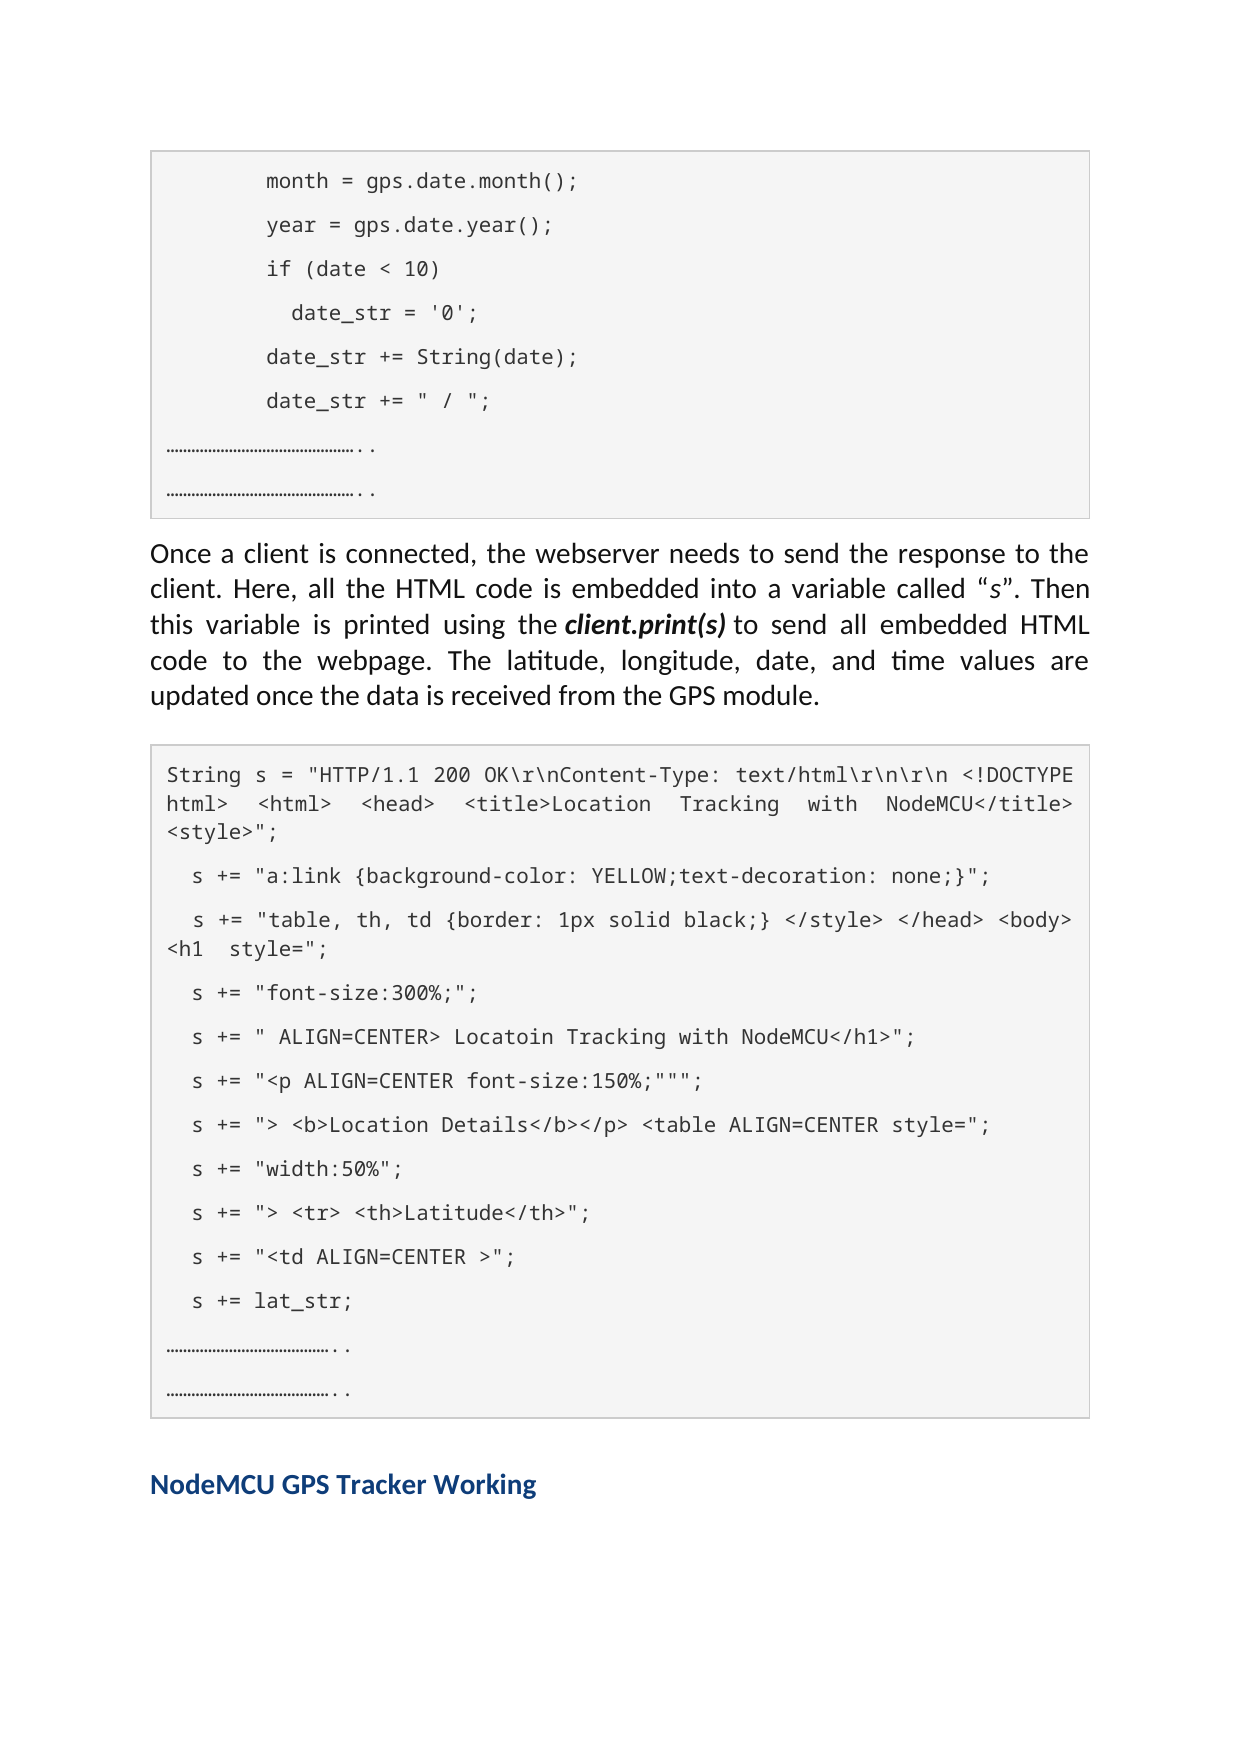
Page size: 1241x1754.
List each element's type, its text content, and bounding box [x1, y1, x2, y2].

text s += "font-size:300%;"; [152, 962, 1089, 1006]
text month = gps.date.month(); [152, 152, 1089, 194]
text date_str += " / "; [152, 370, 1089, 414]
text date_str = '0'; [152, 282, 1089, 326]
text ………………………………….. [152, 1358, 1089, 1417]
text s += "<p ALIGN=CENTER font-size:150%;"""; [152, 1050, 1089, 1094]
text s += " ALIGN=CENTER> Locatoin Tracking with NodeMCU</h1>"; [152, 1006, 1089, 1050]
text ………………………………….. [152, 1314, 1089, 1358]
subtitle NodeMCU GPS Tracker Working [150, 1466, 1090, 1501]
text s += "table, th, td {border: 1px solid black;} </style> </head> <body> <h1 style="; [152, 889, 1089, 962]
text date_str += String(date); [152, 326, 1089, 370]
text s += lat_str; [152, 1270, 1089, 1314]
text if (date < 10) [152, 238, 1089, 282]
text String s = "HTTP/1.1 200 OK\r\nContent-Type: text/html\r\n\r\n <!DOCTYPE html> <html> <head> <title>Location Tracking with NodeMCU</title> <style>"; [152, 746, 1089, 845]
text s += "width:50%"; [152, 1138, 1089, 1182]
text s += "<td ALIGN=CENTER >"; [152, 1226, 1089, 1270]
text s += "> <tr> <th>Latitude</th>"; [152, 1182, 1089, 1226]
text ……………………………………….. [152, 414, 1089, 458]
text s += "> <b>Location Details</b></p> <table ALIGN=CENTER style="; [152, 1094, 1089, 1138]
text Once a client is connected, the webserver needs to send the response to the client. Here, all the HTML code is embedded into a variable called “s”. Then this variable is printed using the client.print(s) to send all embedded HTML code to the webpage. The latitude, longitude, date, and time values are updated once the data is received from the GPS module. [150, 535, 1090, 713]
text ……………………………………….. [152, 458, 1089, 518]
text s += "a:link {background-color: YELLOW;text-decoration: none;}"; [152, 845, 1089, 889]
text year = gps.date.year(); [152, 194, 1089, 238]
